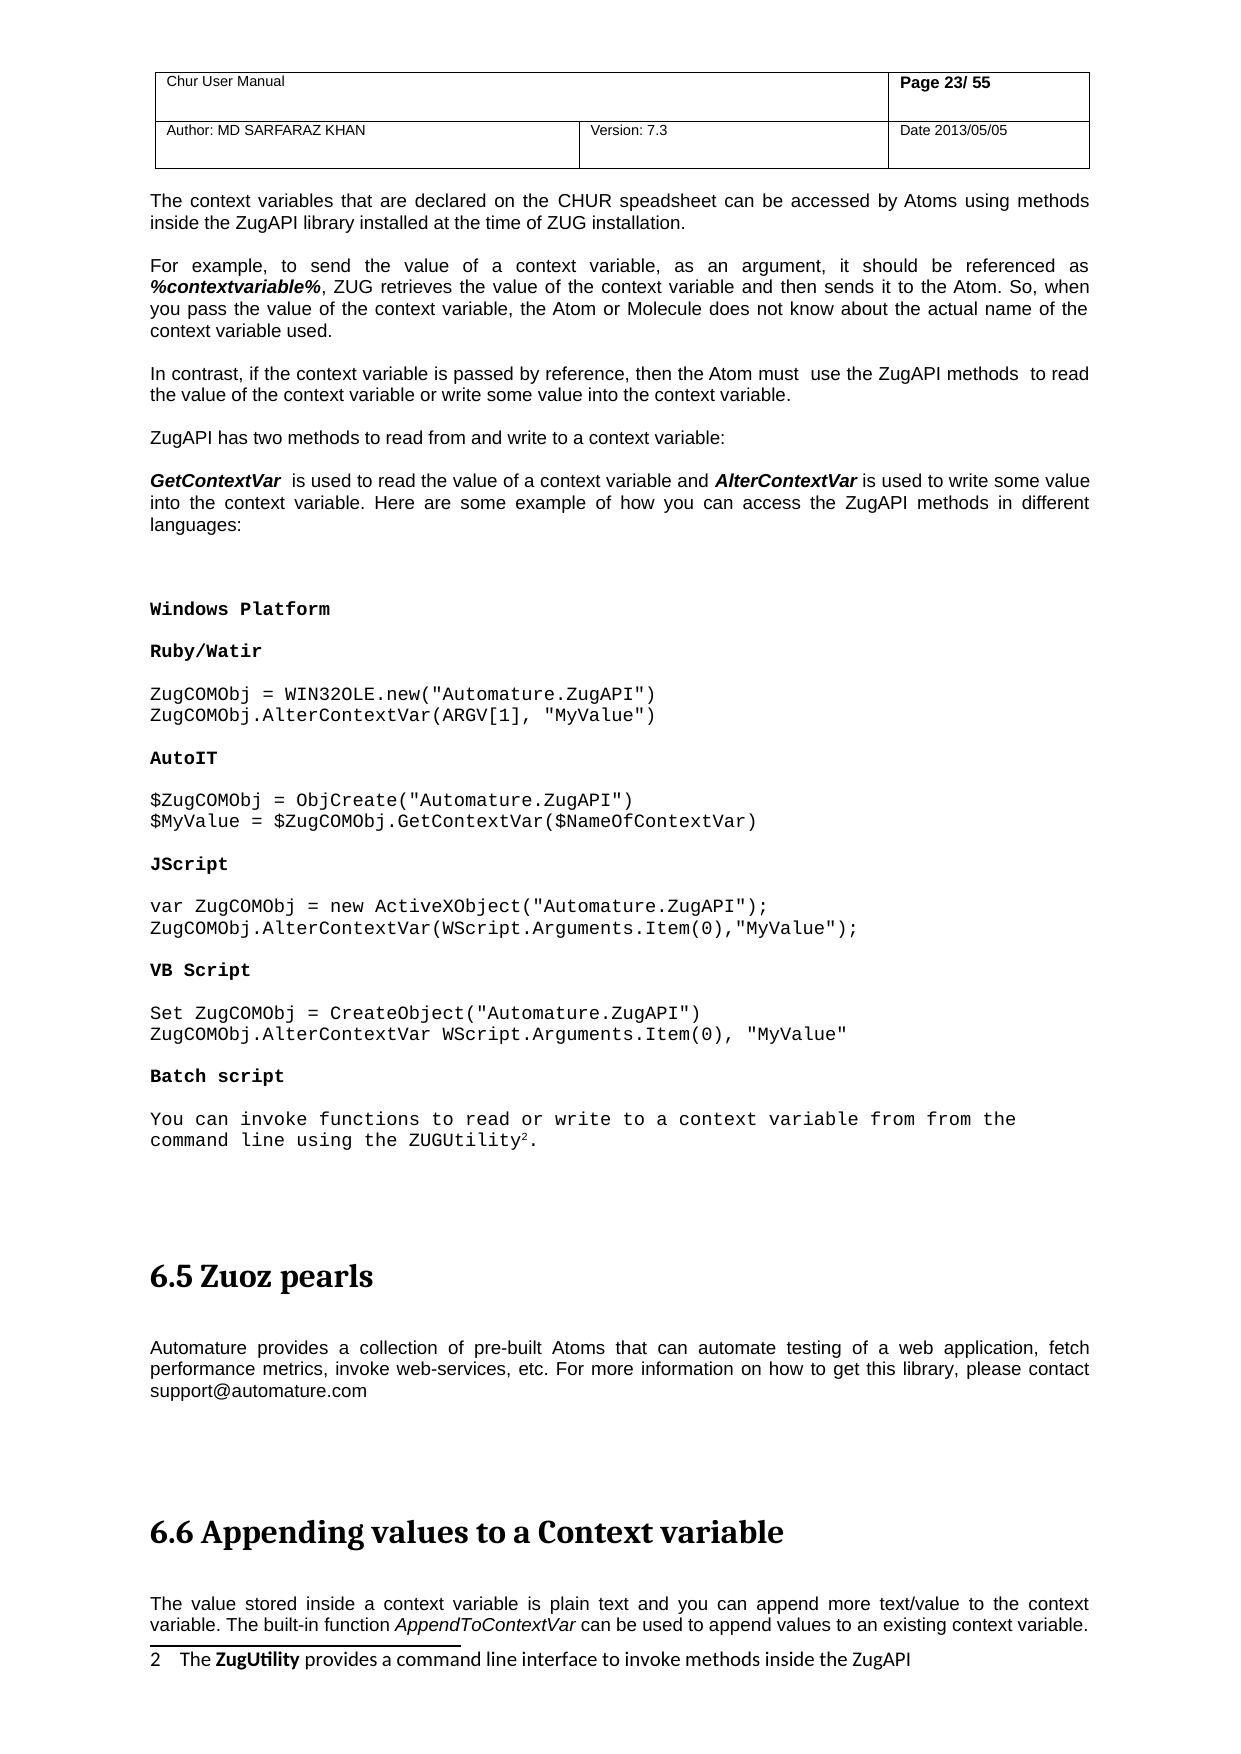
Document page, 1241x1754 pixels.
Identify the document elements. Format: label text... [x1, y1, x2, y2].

text GetContextVar is used to read the value of a context variable and AlterContextVar is used to write some value into the context variable. Here are some example of how you can access the ZugAPI methods in different languages: [150, 470, 1090, 535]
text ZugCOMObj.AlterContextVar(ARGV[1], "MyValue") [150, 706, 1090, 727]
text VB Script [150, 961, 1090, 982]
text In contrast, if the context variable is passed by reference, then the Atom must use the ZugAPI methods to read the value of the context variable or write some value into the context variable. [150, 362, 1090, 406]
text ZugAPI has two methods to read from and write to a context variable: [150, 427, 1090, 449]
text The ZugUtility provides a command line interface to invoke methods inside the ZugAPI [150, 1646, 1090, 1672]
text ZugCOMObj.AlterContextVar WScript.Arguments.Item(0), "MyValue" [150, 1025, 1090, 1046]
text $MyValue = $ZugCOMObj.GetContextVar($NameOfContextVar) [150, 812, 1090, 833]
text Batch script [150, 1067, 1090, 1088]
text AutoIT [150, 748, 1090, 770]
text The value stored inside a context variable is plain text and you can append more text/value to the context variable. The built-in function AppendToContextVar can be used to append values to an existing context variable. [150, 1593, 1090, 1636]
text For example, to send the value of a context variable, as an argument, it should be referenced as %contextvariable%, ZUG retrieves the value of the context variable and then sends it to the Atom. So, when you pass the value of the context variable, the Atom or Molecule does not know about the actual name of the context variable used. [150, 255, 1090, 341]
text Ruby/Watir [150, 642, 1090, 663]
text JScript [150, 855, 1090, 876]
text var ZugCOMObj = new ActiveXObject("Automature.ZugAPI"); [150, 897, 1090, 918]
text Automature provides a collection of pre-built Atoms that can automate testing of a web application, fetch performance metrics, invoke web-services, etc. For more information on how to get this library, please contact support@automature.com [150, 1337, 1090, 1401]
text ZugCOMObj = WIN32OLE.new("Automature.ZugAPI") [150, 685, 1090, 706]
text ZugCOMObj.AlterContextVar(WScript.Arguments.Item(0),"MyValue"); [150, 918, 1090, 940]
subtitle 6.6 Appending values to a Context variable [150, 1514, 1090, 1552]
text You can invoke functions to read or write to a context variable from from the command line using the ZUGUtility. [150, 1110, 1090, 1152]
text $ZugCOMObj = ObjCreate("Automature.ZugAPI") [150, 791, 1090, 812]
text The context variables that are declared on the CHUR speadsheet can be accessed by Atoms using methods inside the ZugAPI library installed at the time of ZUG installation. [150, 190, 1090, 233]
text Windows Platform [150, 600, 1090, 621]
text Set ZugCOMObj = CreateObject("Automature.ZugAPI") [150, 1003, 1090, 1025]
subtitle 6.5 Zuoz pearls [150, 1258, 1090, 1296]
